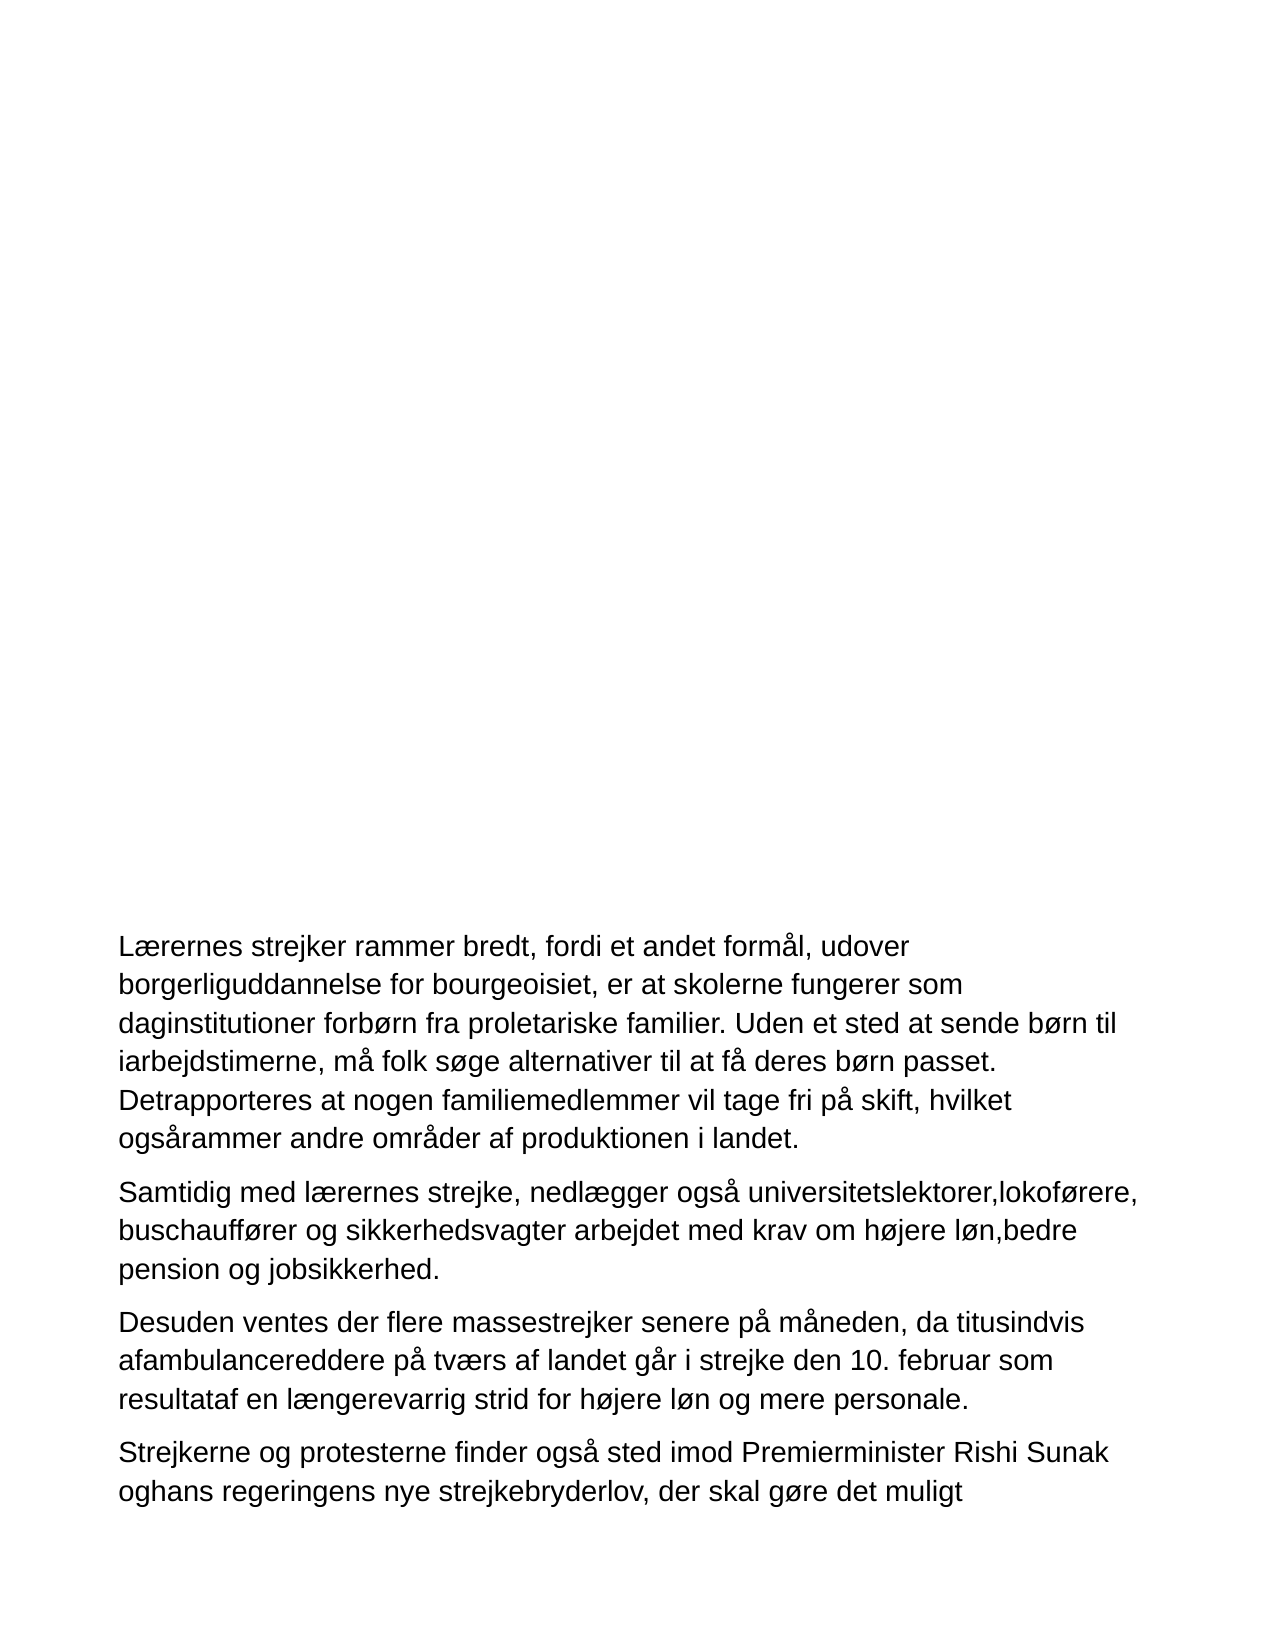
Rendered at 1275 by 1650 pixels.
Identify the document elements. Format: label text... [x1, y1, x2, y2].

text Strejkerne og protesterne finder også sted imod Premierminister Rishi Sunak oghans regeringens nye strejkebryderlov, der skal gøre det muligt [118, 1435, 1157, 1507]
text Lærernes strejker rammer bredt, fordi et andet formål, udover borgerliguddannelse for bourgeoisiet, er at skolerne fungerer som daginstitutioner forbørn fra proletariske familier. Uden et sted at sende børn til iarbejdstimerne, må folk søge alternativer til at få deres børn passet. Detrapporteres at nogen familiemedlemmer vil tage fri på skift, hvilket ogsårammer andre områder af produktionen i landet. [118, 929, 1157, 1155]
text Desuden ventes der flere massestrejker senere på måneden, da titusindvis afambulancereddere på tværs af landet går i strejke den 10. februar som resultataf en længerevarrig strid for højere løn og mere personale. [118, 1305, 1157, 1416]
text Samtidig med lærernes strejke, nedlægger også universitetslektorer,lokoførere, buschauffører og sikkerhedsvagter arbejdet med krav om højere løn,bedre pension og jobsikkerhed. [118, 1175, 1157, 1285]
